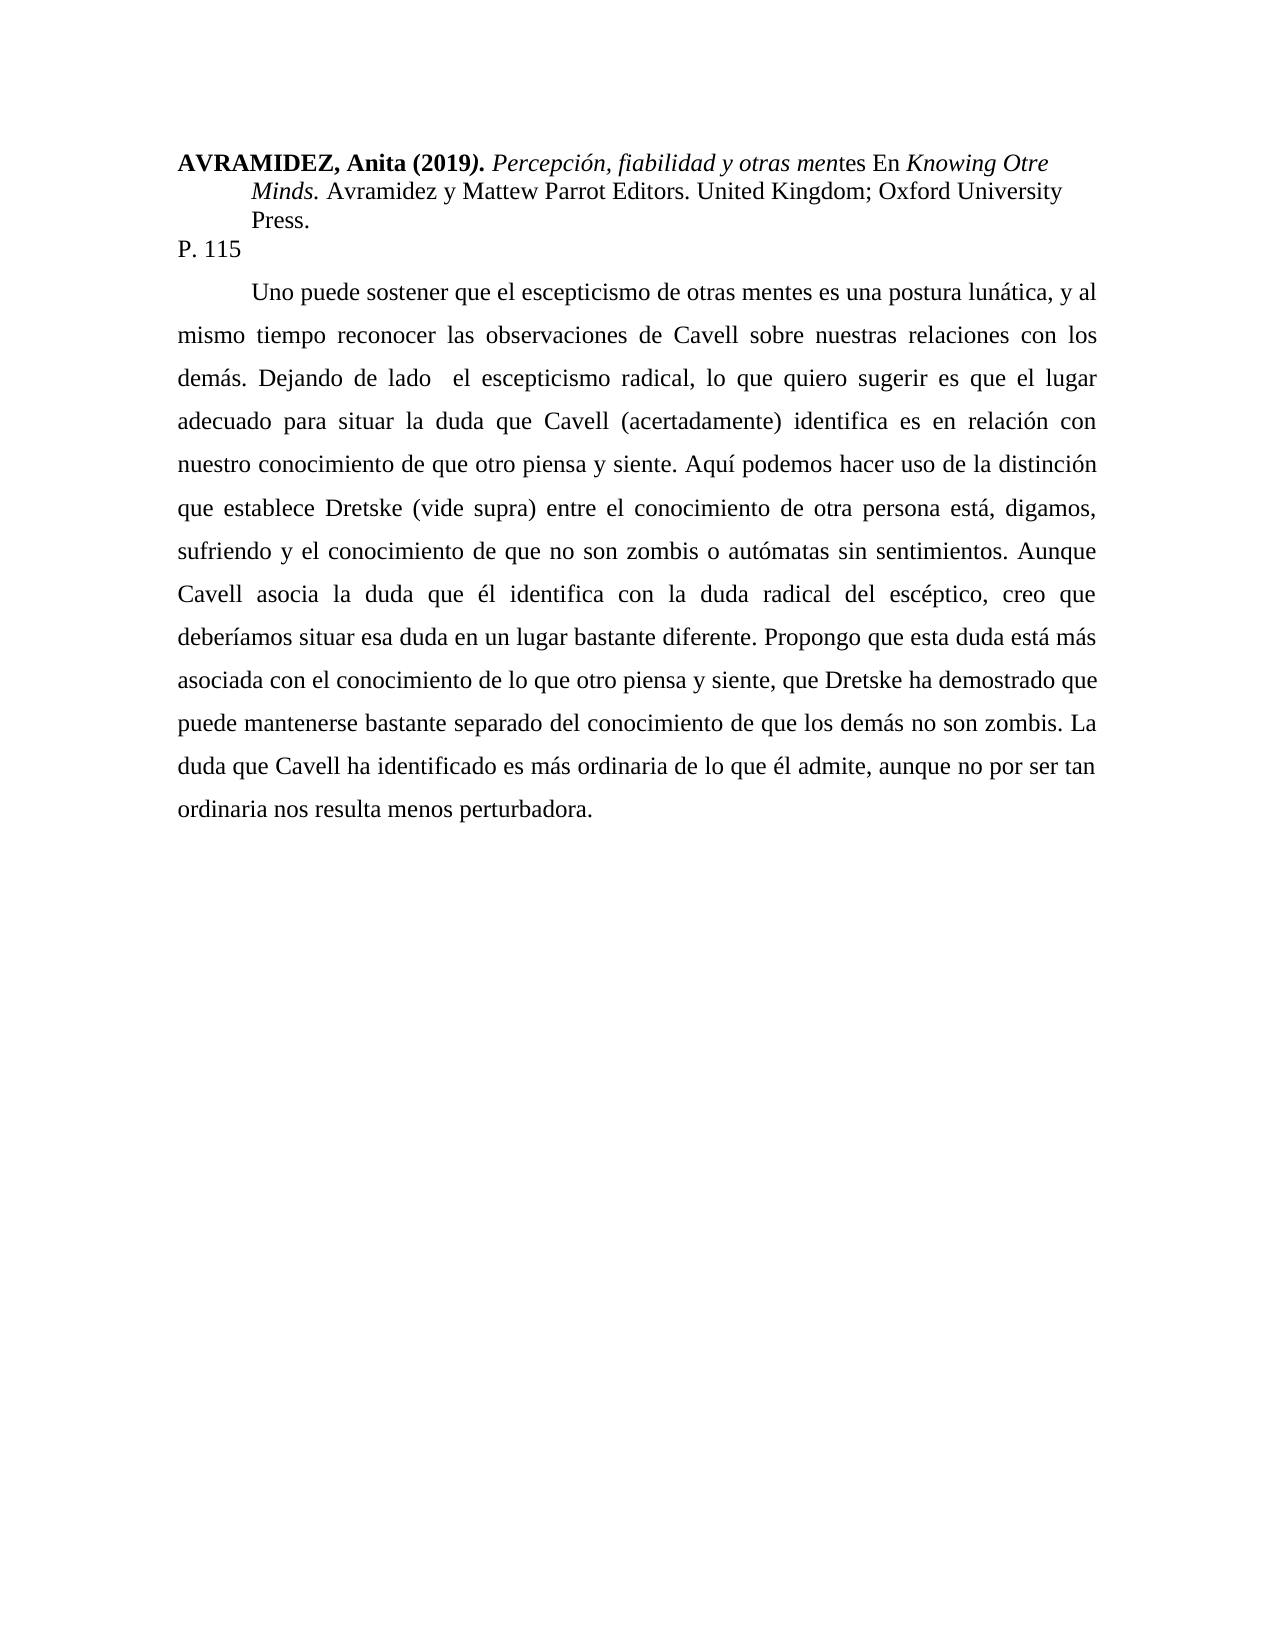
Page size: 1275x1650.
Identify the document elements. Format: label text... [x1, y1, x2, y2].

text P. 115 [177, 234, 1098, 263]
text Uno puede sostener que el escepticismo de otras mentes es una postura lunática, y al mismo tiempo reconocer las observaciones de Cavell sobre nuestras relaciones con los demás. Dejando de lado el escepticismo radical, lo que quiero sugerir es que el lugar adecuado para situar la duda que Cavell (acertadamente) identifica es en relación con nuestro conocimiento de que otro piensa y siente. Aquí podemos hacer uso de la distinción que establece Dretske (vide supra) entre el conocimiento de otra persona está, digamos, sufriendo y el conocimiento de que no son zombis o autómatas sin sentimientos. Aunque Cavell asocia la duda que él identifica con la duda radical del escéptico, creo que deberíamos situar esa duda en un lugar bastante diferente. Propongo que esta duda está más asociada con el conocimiento de lo que otro piensa y siente, que Dretske ha demostrado que puede mantenerse bastante separado del conocimiento de que los demás no son zombis. La duda que Cavell ha identificado es más ordinaria de lo que él admite, aunque no por ser tan ordinaria nos resulta menos perturbadora. [177, 277, 1098, 823]
text AVRAMIDEZ, Anita (2019). Percepción, fiabilidad y otras mentes En Knowing Otre Minds. Avramidez y Mattew Parrot Editors. United Kingdom; Oxford University Press. [177, 148, 1098, 234]
